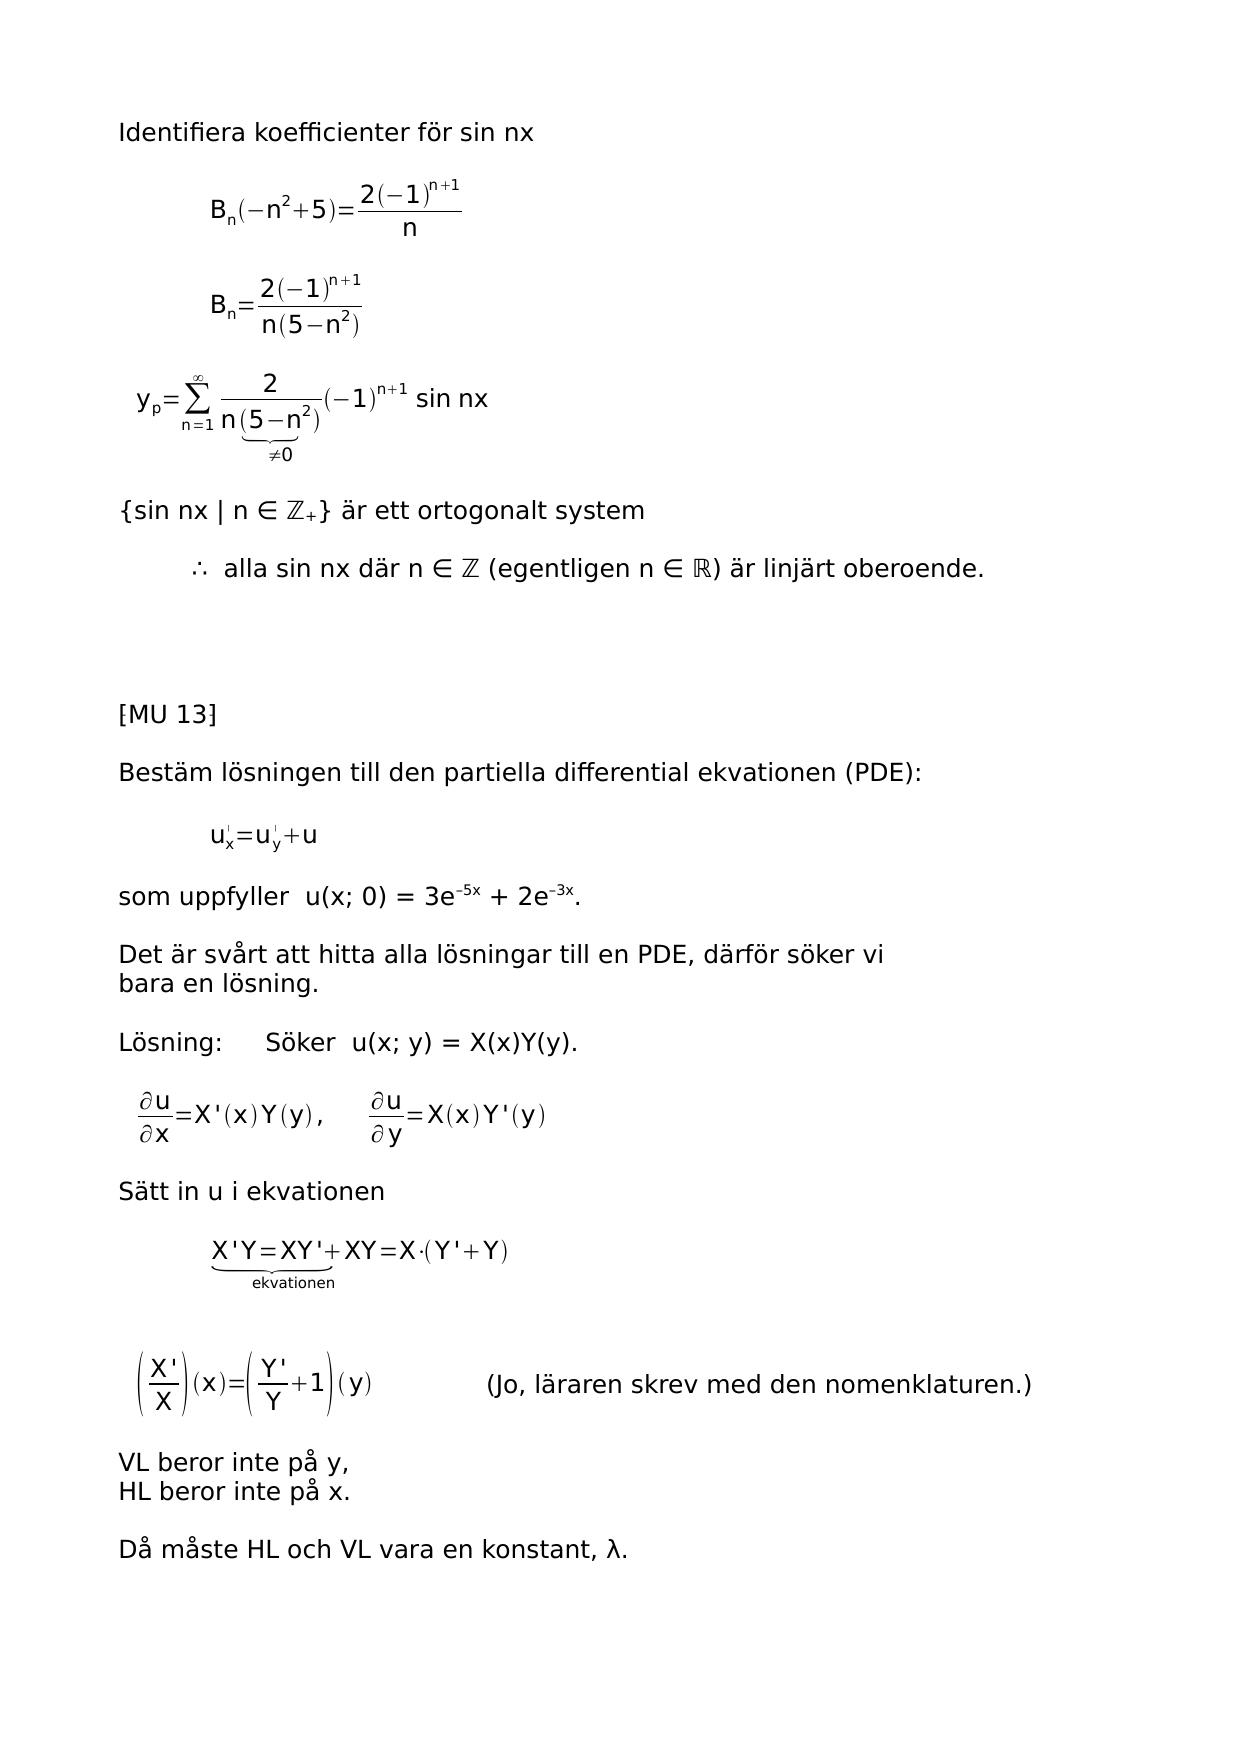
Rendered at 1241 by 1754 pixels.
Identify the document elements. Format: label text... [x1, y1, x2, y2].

text bara en lösning. [118, 970, 1122, 999]
text som uppfyller u(x; 0) = 3e–5x + 2e–3x. [118, 882, 1122, 911]
text ⁅MU 13⁆ [118, 700, 1122, 729]
text Bestäm lösningen till den partiella differential ekvationen (PDE): [118, 758, 1122, 787]
text Sätt in u i ekvationen [118, 1177, 1122, 1207]
text {sin nx | n ∈ ℤ+} är ett ortogonalt system [118, 496, 1122, 525]
text (Jo, läraren skrev med den nomenklaturen.) [118, 1351, 1122, 1418]
text Lösning: Söker u(x; y) = X(x)Y(y). [118, 1028, 1122, 1057]
text Det är svårt att hitta alla lösningar till en PDE, därför söker vi [118, 941, 1122, 970]
text Identifiera koefficienter för sin nx [118, 118, 1122, 147]
text VL beror inte på y, [118, 1448, 1122, 1477]
text ∴ alla sin nx där n ∈ ℤ (egentligen n ∈ ℝ) är linjärt oberoende. [118, 554, 1122, 583]
text Då måste HL och VL vara en konstant, λ. [118, 1535, 1122, 1564]
text HL beror inte på x. [118, 1477, 1122, 1506]
